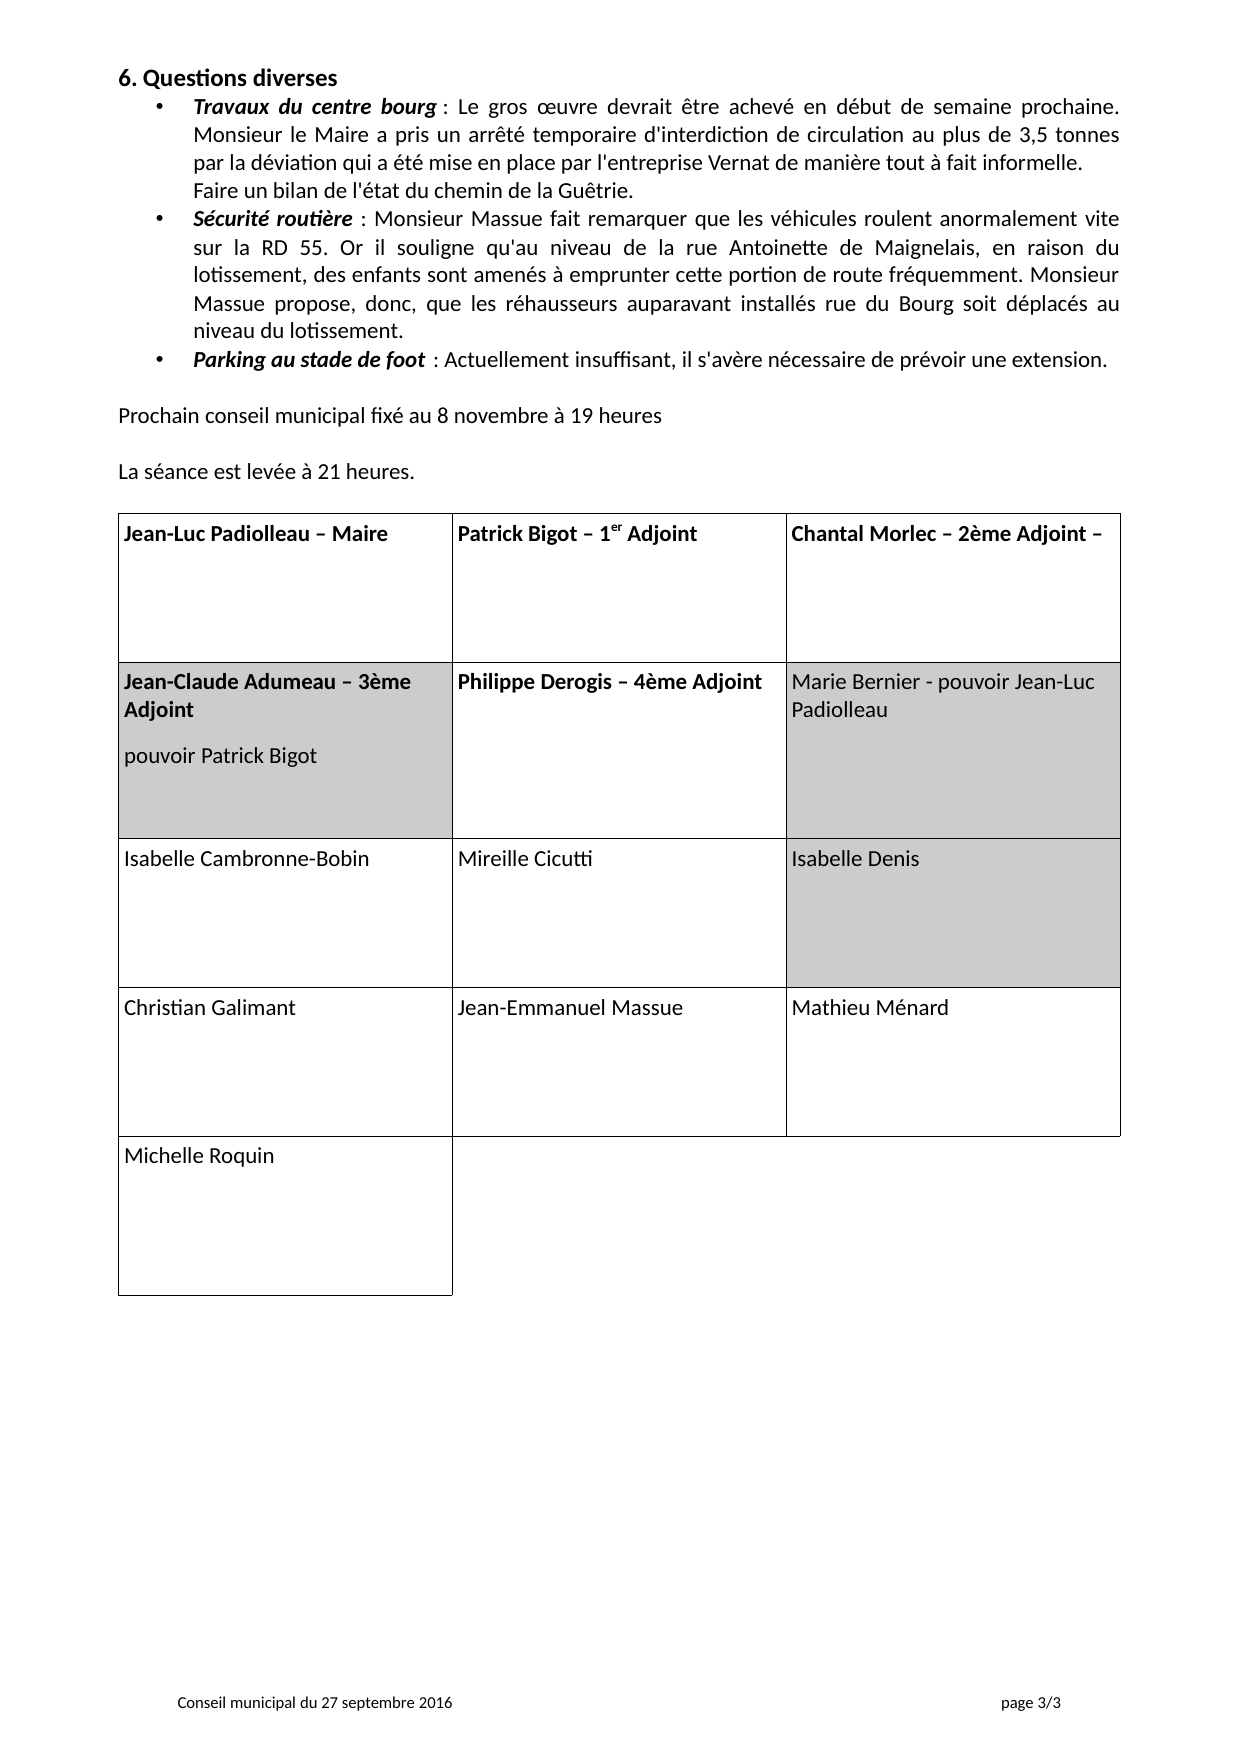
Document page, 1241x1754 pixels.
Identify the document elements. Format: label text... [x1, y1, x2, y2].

table_cell Mireille Cicutti [453, 839, 786, 987]
table_cell Jean-Claude Adumeau – 3ème Adjoint pouvoir Patrick Bigot [119, 663, 452, 838]
text La séance est levée à 21 heures. [118, 457, 1120, 485]
list Parking au stade de foot : Actuellement insuffisant, il s'avère nécessaire de prévoir une extension. [156, 345, 1120, 373]
table_cell [453, 1137, 786, 1295]
table_cell Isabelle Cambronne-Bobin [119, 839, 452, 987]
text Prochain conseil municipal fixé au 8 novembre à 19 heures [118, 401, 1120, 429]
table_cell Marie Bernier - pouvoir Jean-Luc Padiolleau [787, 663, 1120, 838]
table_cell Michelle Roquin [119, 1137, 452, 1295]
table_cell [786, 1137, 1120, 1295]
table_header Jean-Luc Padiolleau – Maire [119, 514, 452, 662]
table_cell Isabelle Denis [787, 839, 1120, 987]
table_cell Jean-Emmanuel Massue [453, 988, 786, 1136]
list Faire un bilan de l'état du chemin de la Guêtrie. [156, 177, 1120, 204]
table_cell Christian Galimant [119, 988, 452, 1136]
table_header Patrick Bigot – 1er Adjoint [453, 514, 786, 662]
text 6. Questions diverses [118, 62, 1120, 92]
table_cell Philippe Derogis – 4ème Adjoint [453, 663, 786, 838]
list Sécurité routière : Monsieur Massue fait remarquer que les véhicules roulent anormalement vite sur la RD 55. Or il souligne qu'au niveau de la rue Antoinette de Maignelais, en raison du lotissement, des enfants sont amenés à emprunter cette portion de route fréquemment. Monsieur Massue propose, donc, que les réhausseurs auparavant installés rue du Bourg soit déplacés au niveau du lotissement. [156, 204, 1120, 345]
list Travaux du centre bourg : Le gros œuvre devrait être achevé en début de semaine prochaine. Monsieur le Maire a pris un arrêté temporaire d'interdiction de circulation au plus de 3,5 tonnes par la déviation qui a été mise en place par l'entreprise Vernat de manière tout à fait informelle. [156, 92, 1120, 177]
table_header Chantal Morlec – 2ème Adjoint – [787, 514, 1120, 662]
table_cell Mathieu Ménard [787, 988, 1120, 1136]
